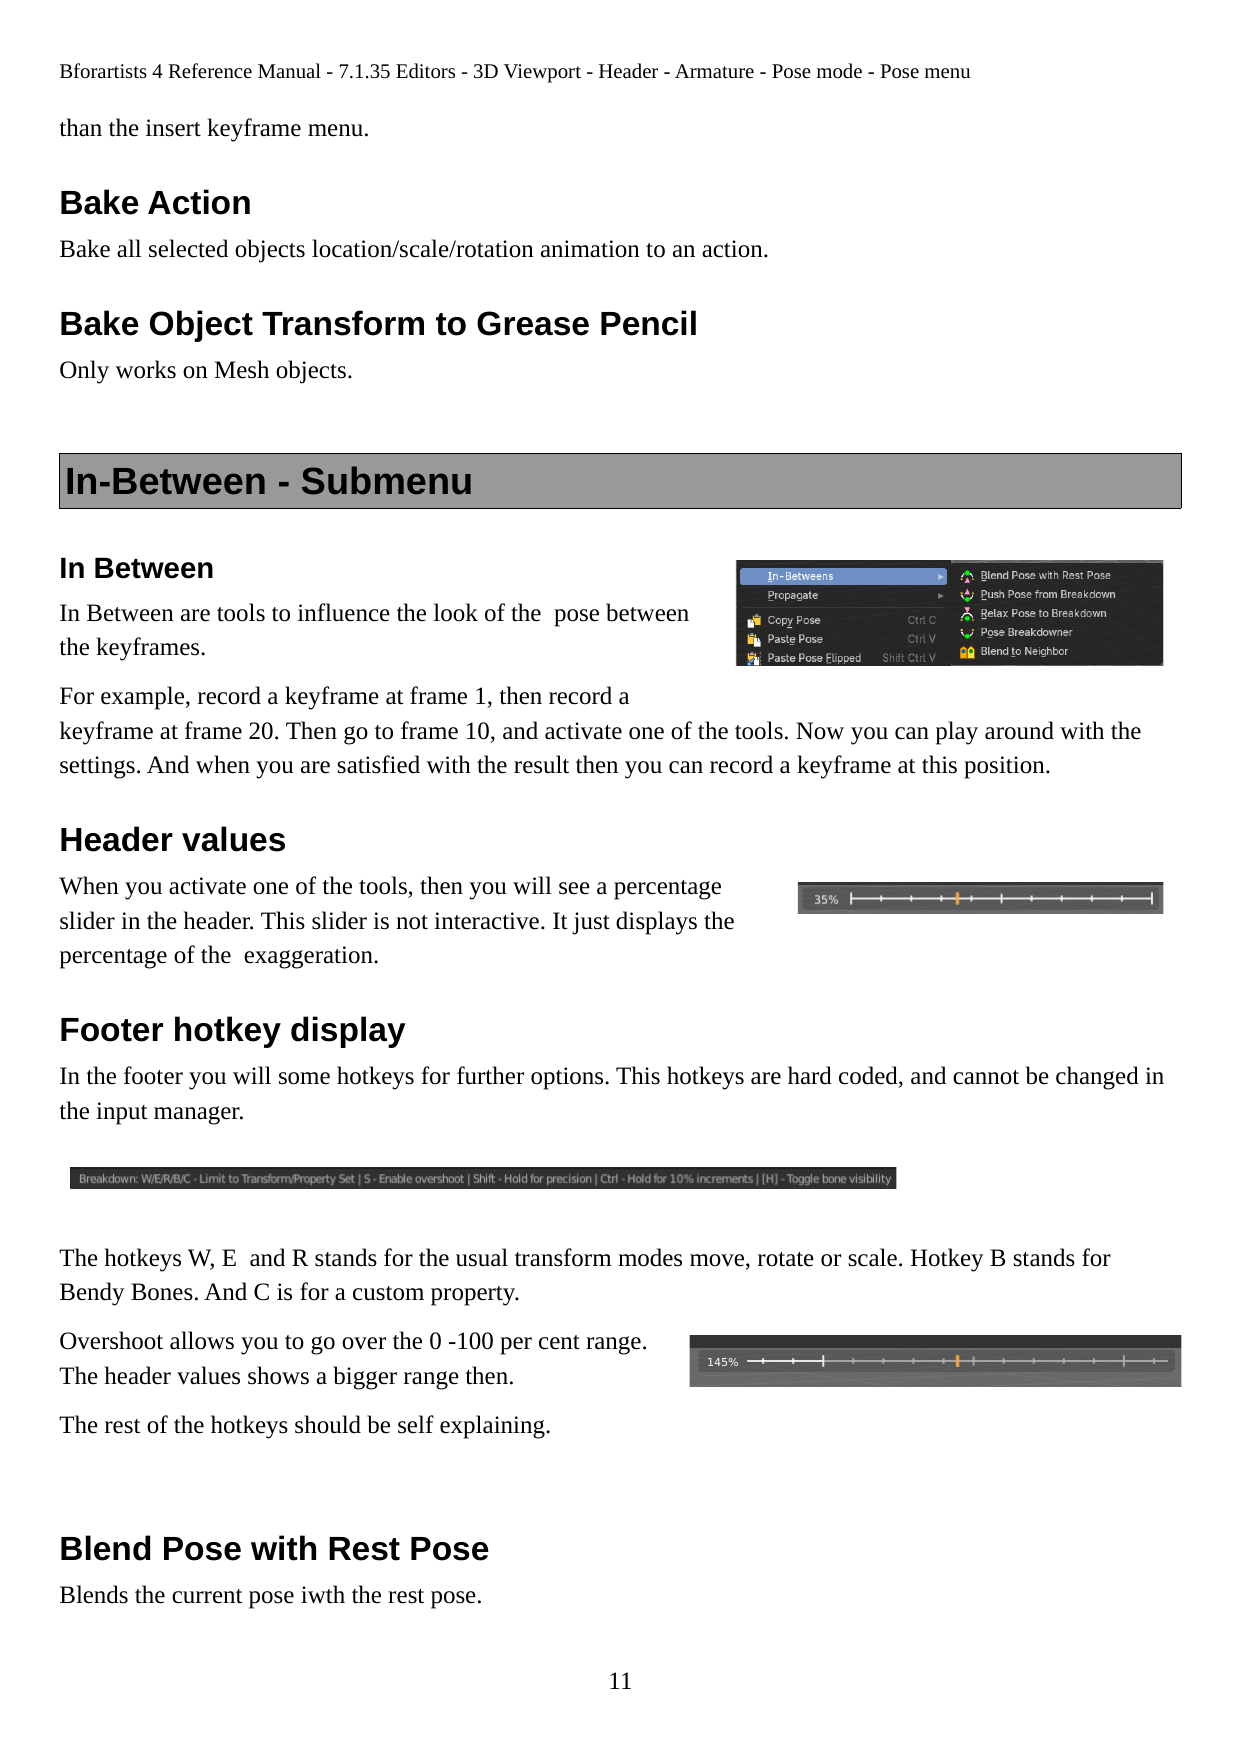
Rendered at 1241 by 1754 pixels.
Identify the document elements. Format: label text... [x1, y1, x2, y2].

picture [689, 1335, 1182, 1387]
table_header In-Between - Submenu [60, 454, 1181, 508]
picture [797, 882, 1164, 914]
text The rest of the hotkeys should be self explaining. [59, 1410, 1181, 1439]
text Overshoot allows you to go over the 0 -100 per cent range. The header values shows a bigger range then. [59, 1326, 1181, 1390]
subtitle Blend Pose with Rest Pose [59, 1529, 1181, 1568]
text In Between are tools to influence the look of the pose between the keyframes. [59, 598, 735, 661]
text In the footer you will some hotkeys for further options. This hotkeys are hard coded, and cannot be changed in the input manager. [59, 1061, 1181, 1124]
subtitle Footer hotkey display [59, 1010, 1181, 1049]
subtitle Bake Object Transform to Grease Pencil [59, 303, 1181, 342]
subtitle Bake Action [59, 182, 1181, 221]
picture [735, 560, 1164, 666]
picture [70, 1167, 897, 1189]
text than the insert keyframe menu. [59, 113, 1181, 141]
subtitle Header values [59, 820, 1181, 859]
text Bake all selected objects location/scale/rotation animation to an action. [59, 234, 1181, 262]
text When you activate one of the tools, then you will see a percentage slider in the header. This slider is not interactive. It just displays the percentage of the exaggeration. [59, 871, 1181, 969]
subtitle In Between [59, 551, 1181, 585]
text The hotkeys W, E and R stands for the usual transform modes move, rotate or scale. Hotkey B stands for Bendy Bones. And C is for a custom property. [59, 1243, 1181, 1306]
text Only works on Mesh objects. [59, 355, 1181, 383]
text For example, record a keyframe at frame 1, then record a keyframe at frame 20. Then go to frame 10, and activate one of the tools. Now you can play around with the settings. And when you are satisfied with the result then you can record a keyframe at this position. [59, 681, 1181, 779]
text Blends the current pose iwth the rest pose. [59, 1580, 1181, 1609]
